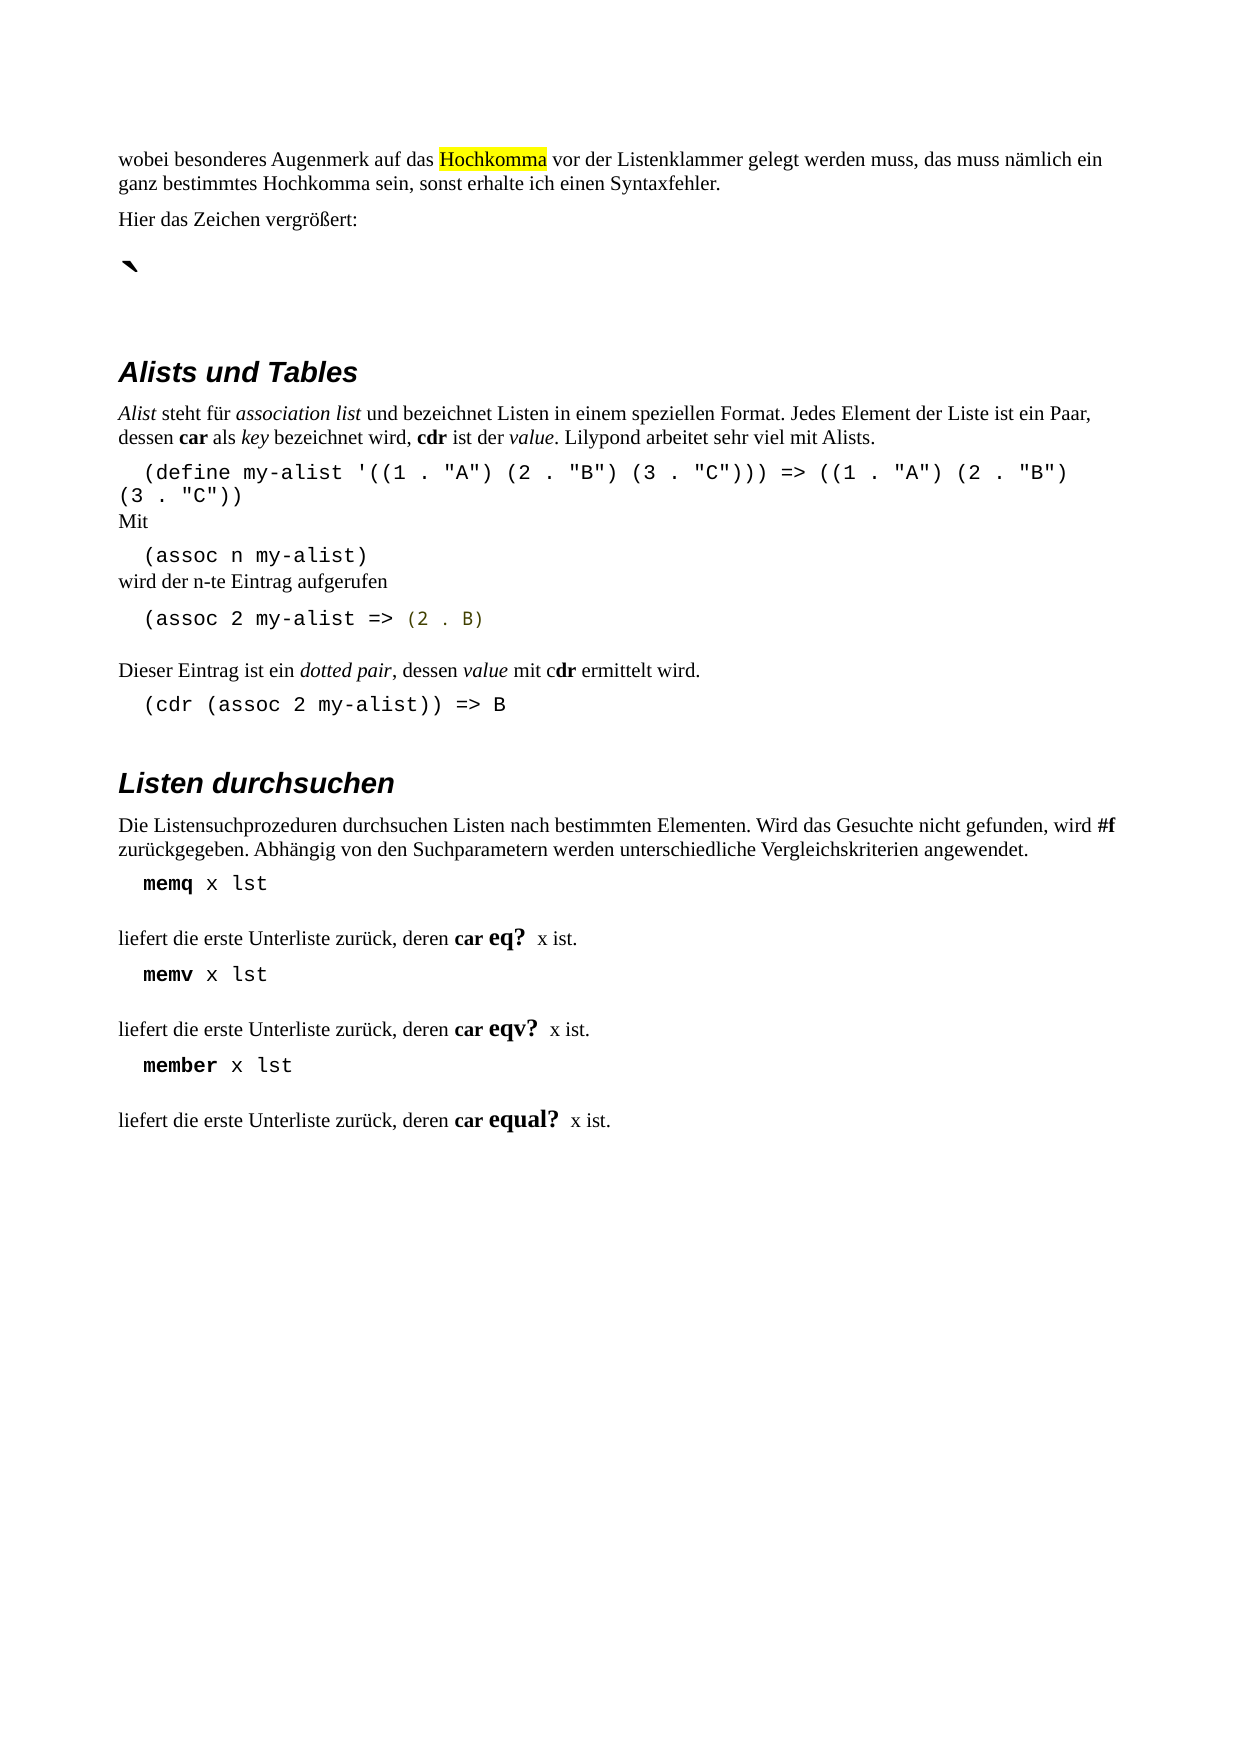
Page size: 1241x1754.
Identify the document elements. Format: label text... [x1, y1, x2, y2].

subtitle Alists und Tables [118, 355, 1122, 388]
text ` [118, 244, 1122, 330]
text liefert die erste Unterliste zurück, deren car eq? x ist. [118, 920, 1122, 952]
text (assoc 2 my-alist => (2 . B) [118, 606, 1122, 632]
text liefert die erste Unterliste zurück, deren car eqv? x ist. [118, 1011, 1122, 1043]
text memq x lst [118, 873, 1122, 897]
text (assoc n my-alist) [118, 546, 1122, 569]
text Dieser Eintrag ist ein dotted pair, dessen value mit cdr ermittelt wird. [118, 658, 1122, 682]
text liefert die erste Unterliste zurück, deren car equal? x ist. [118, 1102, 1122, 1134]
text Die Listensuchprozeduren durchsuchen Listen nach bestimmten Elementen. Wird das Gesuchte nicht gefunden, wird #f zurückgegeben. Abhängig von den Suchparametern werden unterschiedliche Vergleichskriterien angewendet. [118, 812, 1122, 861]
text memv x lst [118, 964, 1122, 988]
text wird der n-te Eintrag aufgerufen [118, 569, 1122, 593]
text Hier das Zeichen vergrößert: [118, 207, 1122, 231]
text member x lst [118, 1055, 1122, 1079]
text (cdr (assoc 2 my-alist)) => B [118, 694, 1122, 718]
subtitle Listen durchsuchen [118, 766, 1122, 800]
text (define my-alist '((1 . "A") (2 . "B") (3 . "C"))) => ((1 . "A") (2 . "B") (3 . "C")) [118, 462, 1122, 509]
text wobei besonderes Augenmerk auf das Hochkomma vor der Listenklammer gelegt werden muss, das muss nämlich ein ganz bestimmtes Hochkomma sein, sonst erhalte ich einen Syntaxfehler. [118, 147, 1122, 195]
text Alist steht für association list und bezeichnet Listen in einem speziellen Format. Jedes Element der Liste ist ein Paar, dessen car als key bezeichnet wird, cdr ist der value. Lilypond arbeitet sehr viel mit Alists. [118, 401, 1122, 449]
text Mit [118, 509, 1122, 533]
